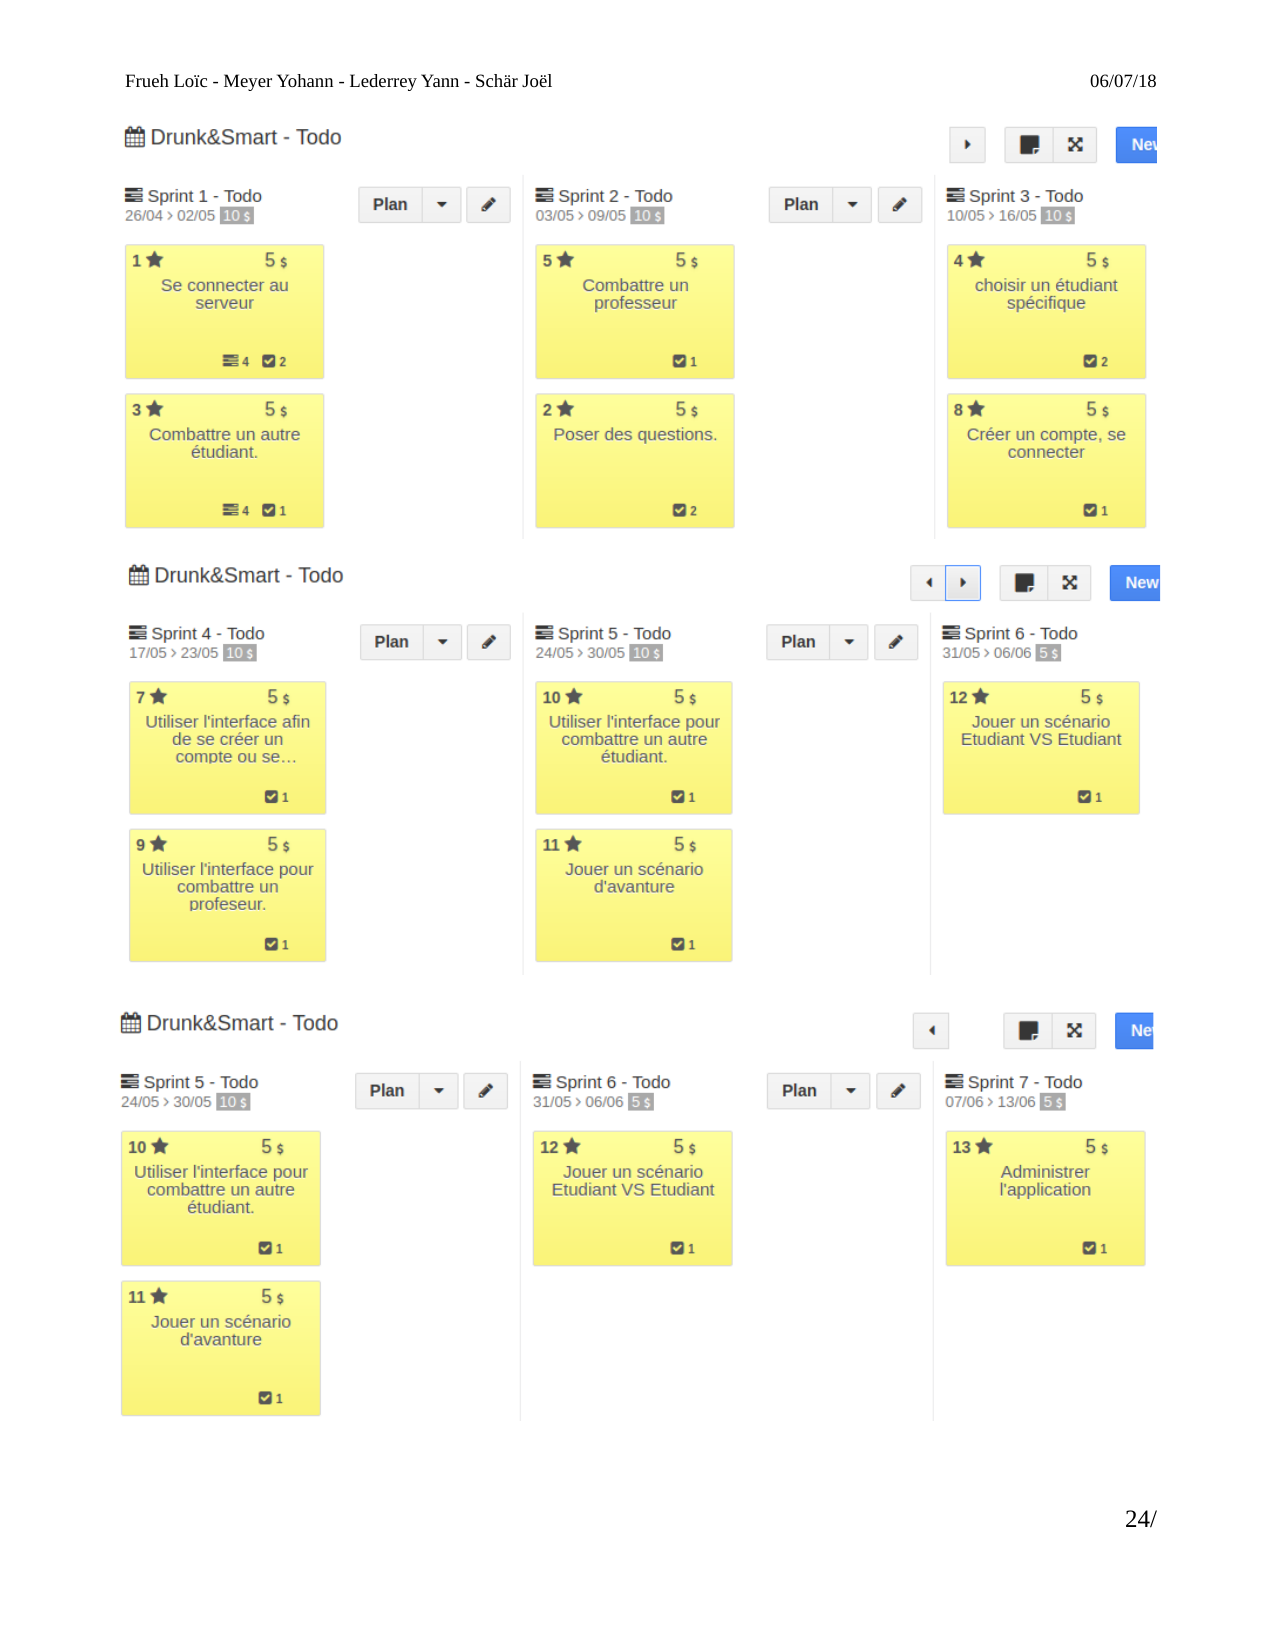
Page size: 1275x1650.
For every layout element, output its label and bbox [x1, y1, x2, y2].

picture [121, 557, 1161, 975]
picture [114, 1009, 1154, 1421]
picture [118, 121, 1157, 539]
